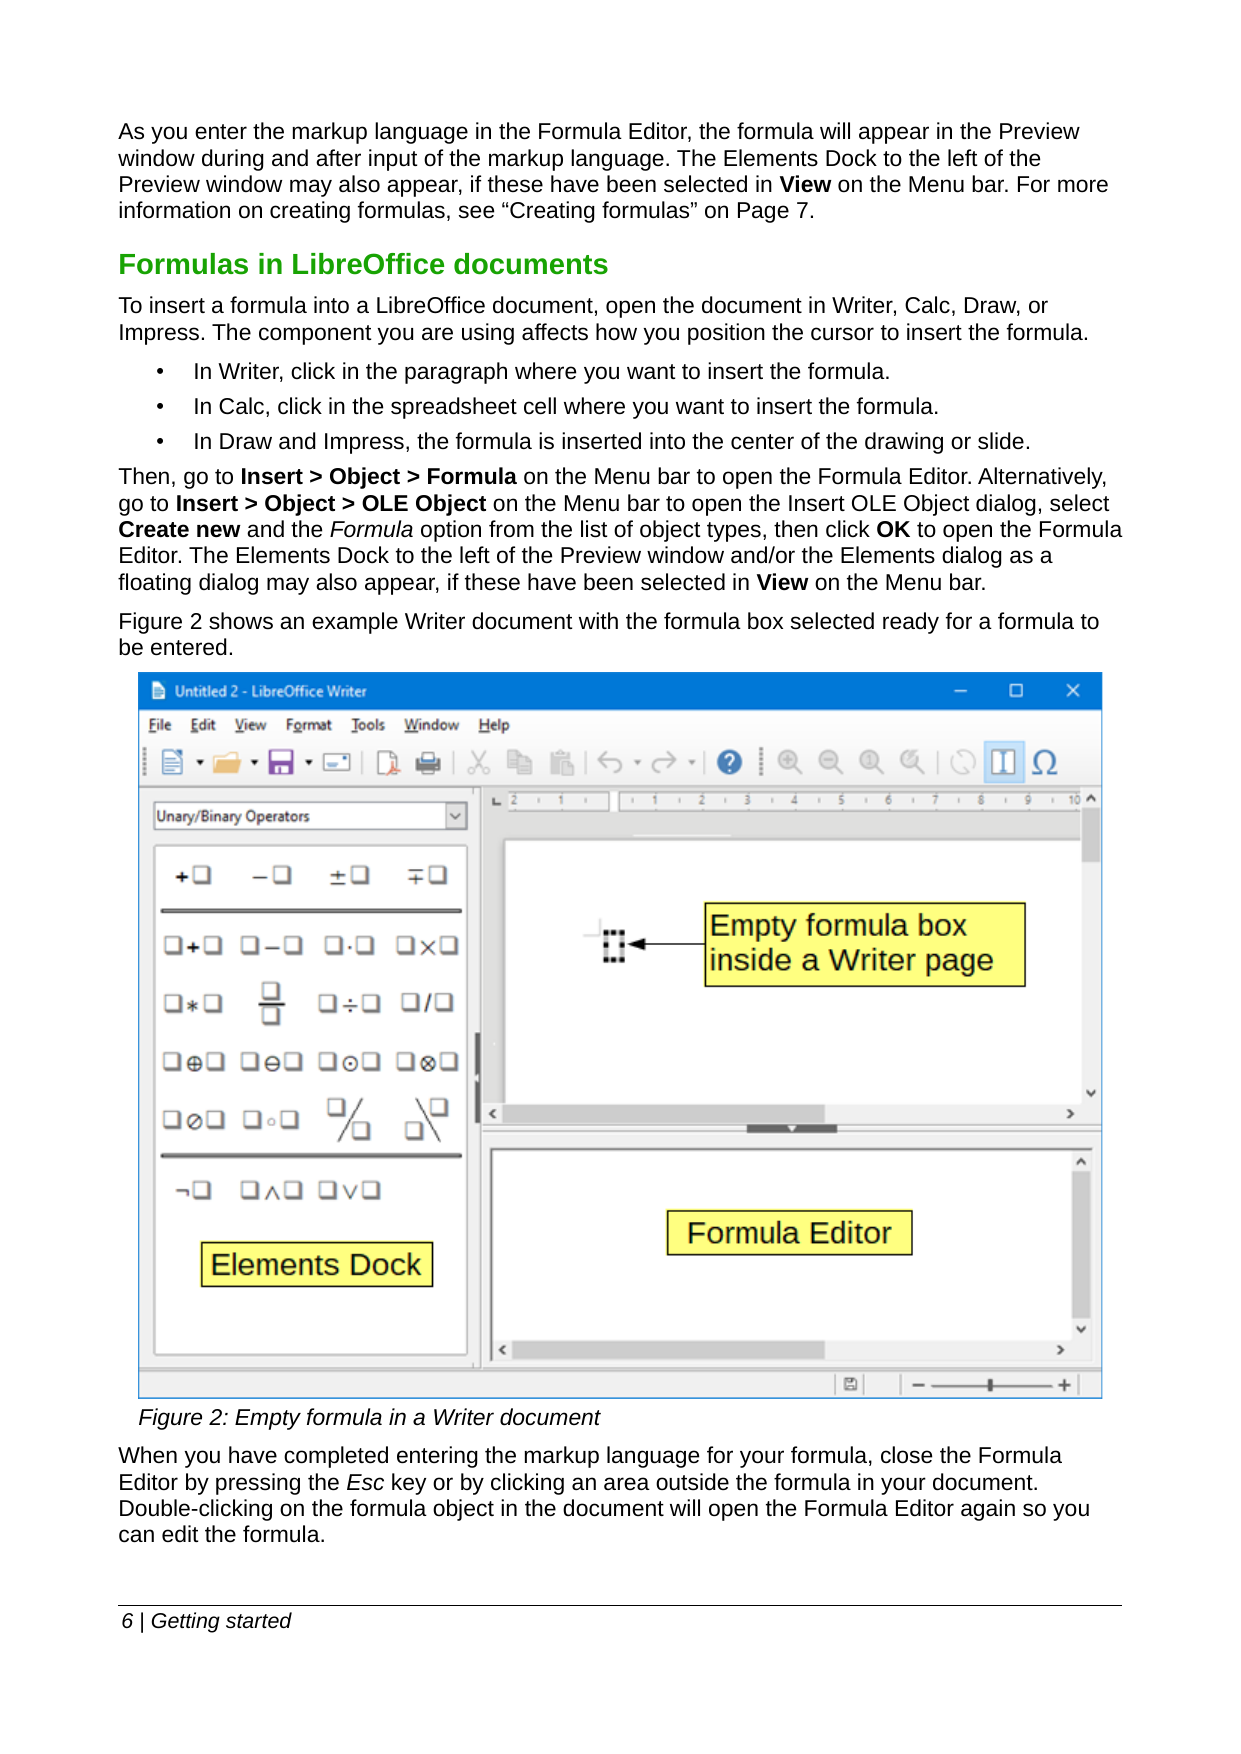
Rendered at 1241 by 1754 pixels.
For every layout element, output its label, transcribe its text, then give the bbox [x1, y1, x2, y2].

picture [138, 672, 1103, 1399]
list In Calc, click in the spreadsheet cell where you want to insert the formula. [156, 393, 1122, 419]
text Figure 2: Empty formula in a Writer document [138, 1399, 1102, 1430]
subtitle Formulas in LibreOffice documents [118, 247, 1122, 281]
text When you have completed entering the markup language for your formula, close the Formula Editor by pressing the Esc key or by clicking an area outside the formula in your document. Double-clicking on the formula object in the document will open the Formula Editor again so you can edit the formula. [118, 1442, 1122, 1548]
text To insert a formula into a LibreOffice document, open the document in Writer, Calc, Draw, or Impress. The component you are using affects how you position the cursor to insert the formula. [118, 292, 1122, 345]
list In Draw and Impress, the formula is inserted into the center of the drawing or slide. [156, 428, 1122, 454]
list In Writer, click in the paragraph where you want to insert the formula. [156, 358, 1122, 384]
text As you enter the markup language in the Formula Editor, the formula will appear in the Preview window during and after input of the markup language. The Elements Dock to the left of the Preview window may also appear, if these have been selected in View on the Menu bar. For more information on creating formulas, see “Creating formulas” on Page 7. [118, 118, 1122, 223]
text Then, go to Insert > Object > Formula on the Menu bar to open the Formula Editor. Alternatively, go to Insert > Object > OLE Object on the Menu bar to open the Insert OLE Object dialog, select Create new and the Formula option from the list of object types, then click OK to open the Formula Editor. The Elements Dock to the left of the Preview window and/or the Elements dialog as a floating dialog may also appear, if these have been selected in View on the Menu bar. [118, 463, 1122, 595]
text Figure 2 shows an example Writer document with the formula box selected ready for a formula to be entered. [118, 608, 1122, 660]
